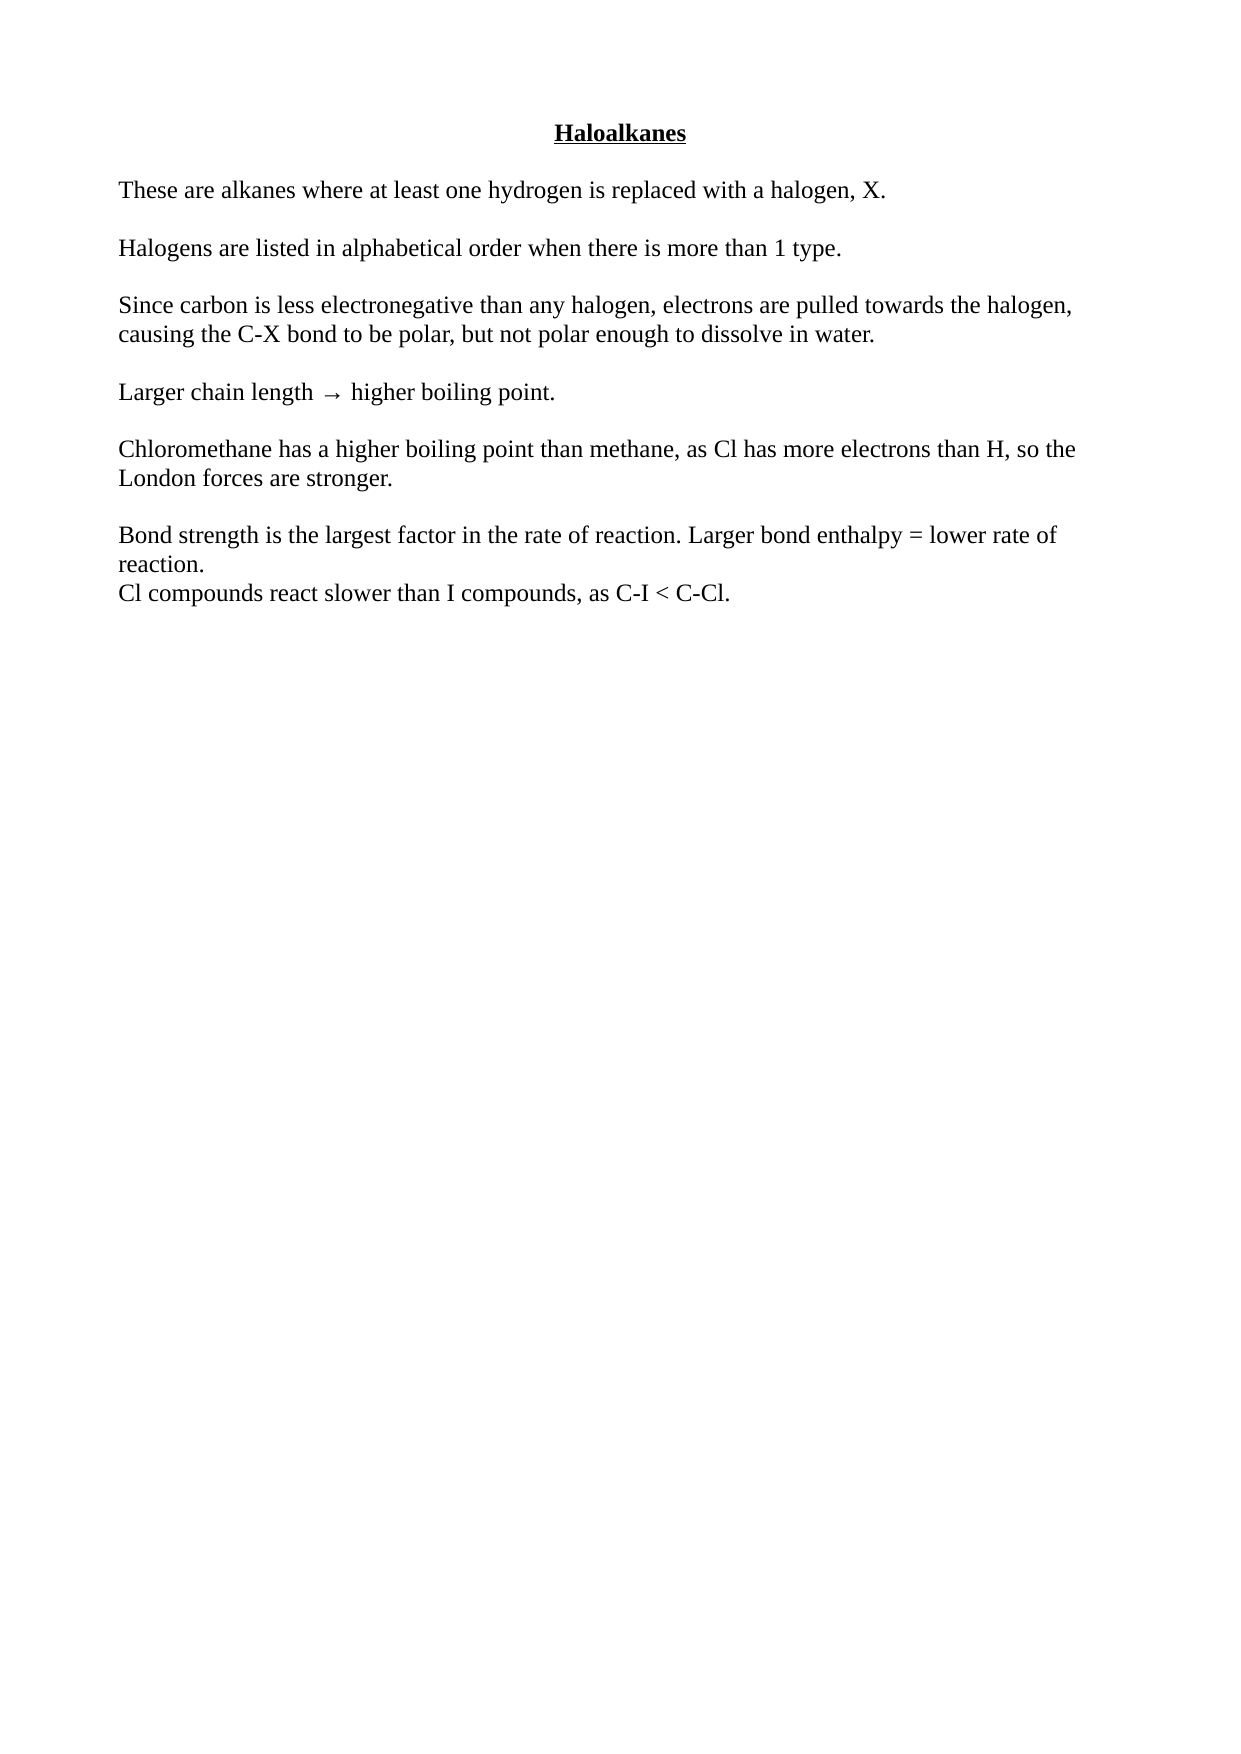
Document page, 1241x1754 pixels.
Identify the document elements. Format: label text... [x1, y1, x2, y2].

text Since carbon is less electronegative than any halogen, electrons are pulled towards the halogen, causing the C-X bond to be polar, but not polar enough to dissolve in water. [118, 291, 1122, 348]
text Larger chain length → higher boiling point. [118, 377, 1122, 406]
text Bond strength is the largest factor in the rate of reaction. Larger bond enthalpy = lower rate of reaction. [118, 521, 1122, 578]
text Cl compounds react slower than I compounds, as C-I < C-Cl. [118, 578, 1122, 607]
text Chloromethane has a higher boiling point than methane, as Cl has more electrons than H, so the London forces are stronger. [118, 434, 1122, 492]
text These are alkanes where at least one hydrogen is replaced with a halogen, X. [118, 176, 1122, 204]
text Halogens are listed in alphabetical order when there is more than 1 type. [118, 233, 1122, 262]
text Haloalkanes [118, 118, 1122, 147]
